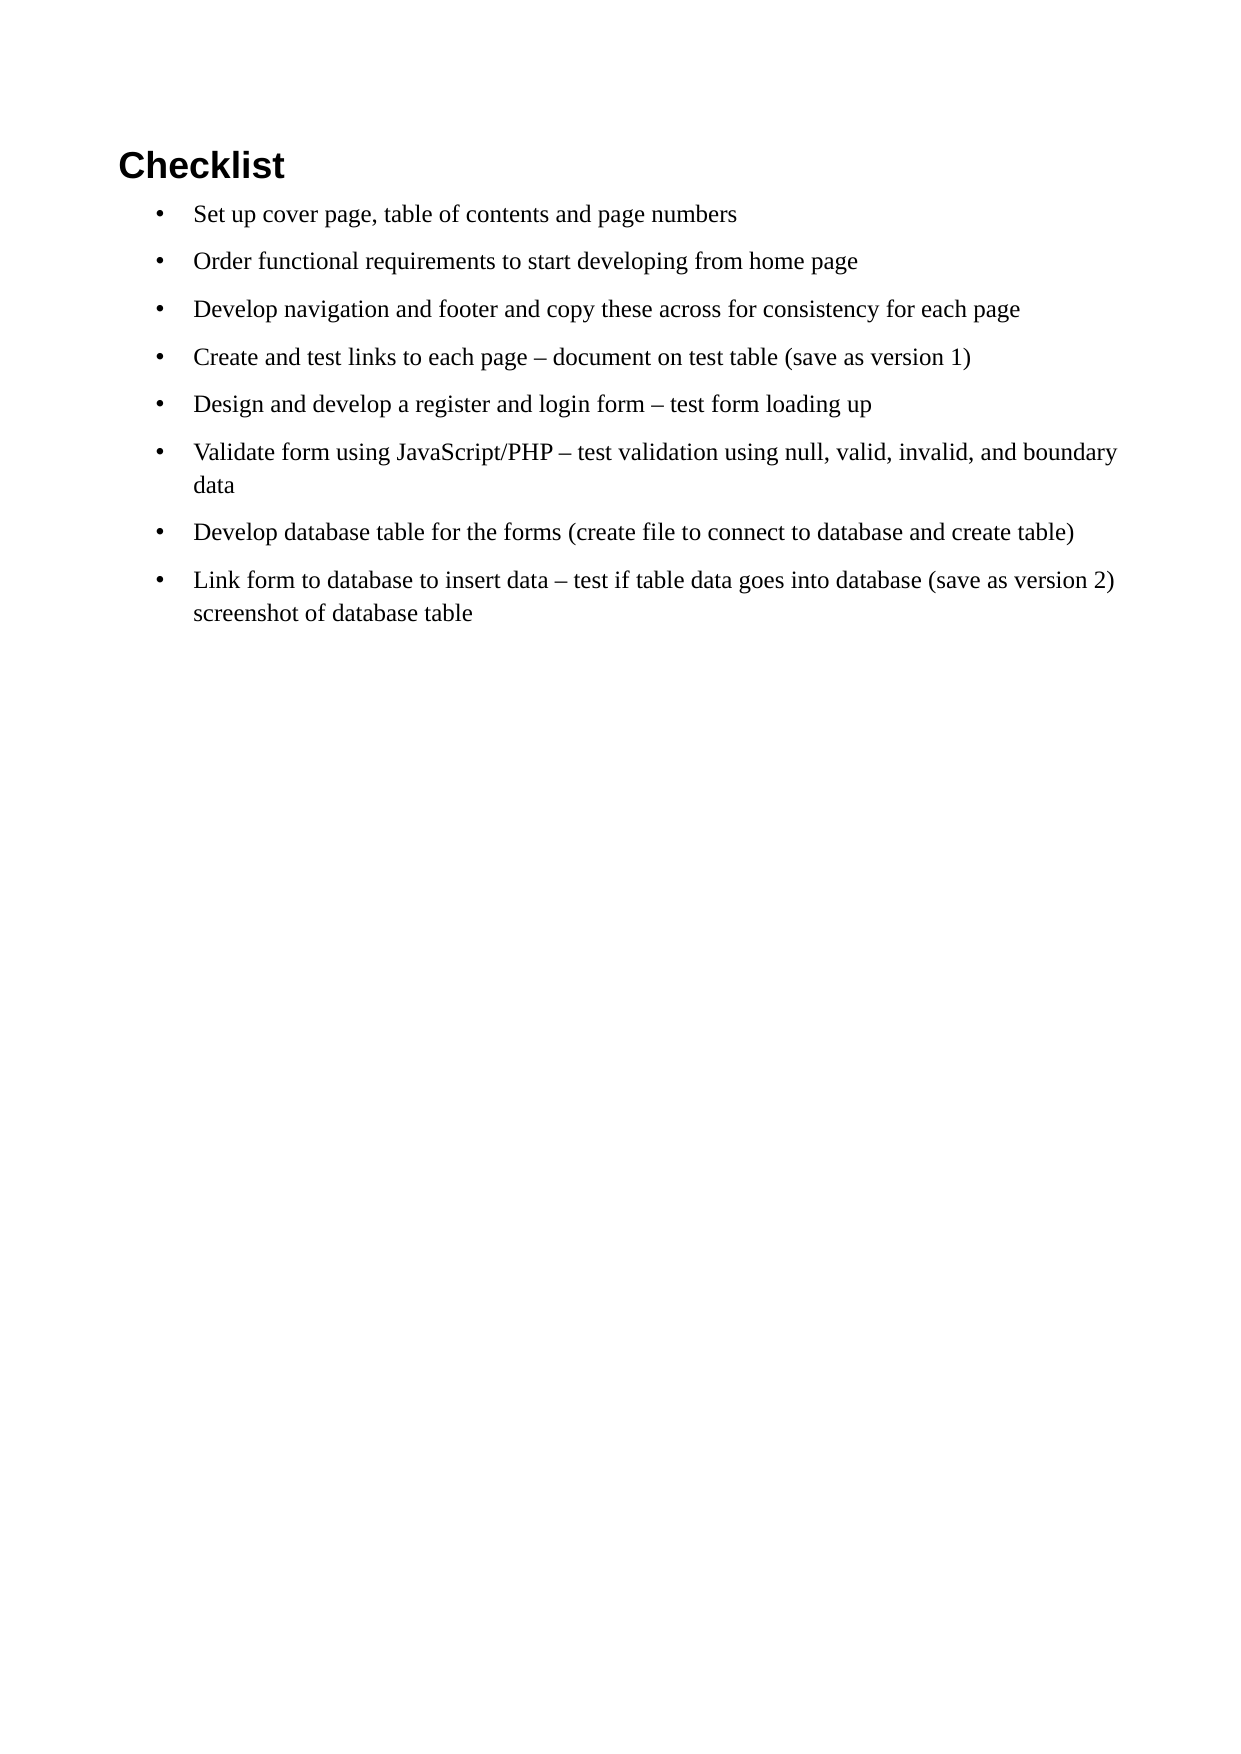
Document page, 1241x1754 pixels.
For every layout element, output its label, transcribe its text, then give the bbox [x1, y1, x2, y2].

list Order functional requirements to start developing from home page [156, 246, 1122, 275]
list Set up cover page, table of contents and page numbers [156, 199, 1122, 227]
list Develop navigation and footer and copy these across for consistency for each page [156, 294, 1122, 323]
list Validate form using JavaScript/PHP – test validation using null, valid, invalid, and boundary data [156, 437, 1122, 498]
list Create and test links to each page – document on test table (save as version 1) [156, 342, 1122, 370]
subtitle Checklist [118, 143, 1122, 186]
list Design and develop a register and login form – test form loading up [156, 389, 1122, 418]
list Develop database table for the forms (create file to connect to database and create table) [156, 517, 1122, 546]
list Link form to database to insert data – test if table data goes into database (save as version 2) screenshot of database table [156, 565, 1122, 627]
